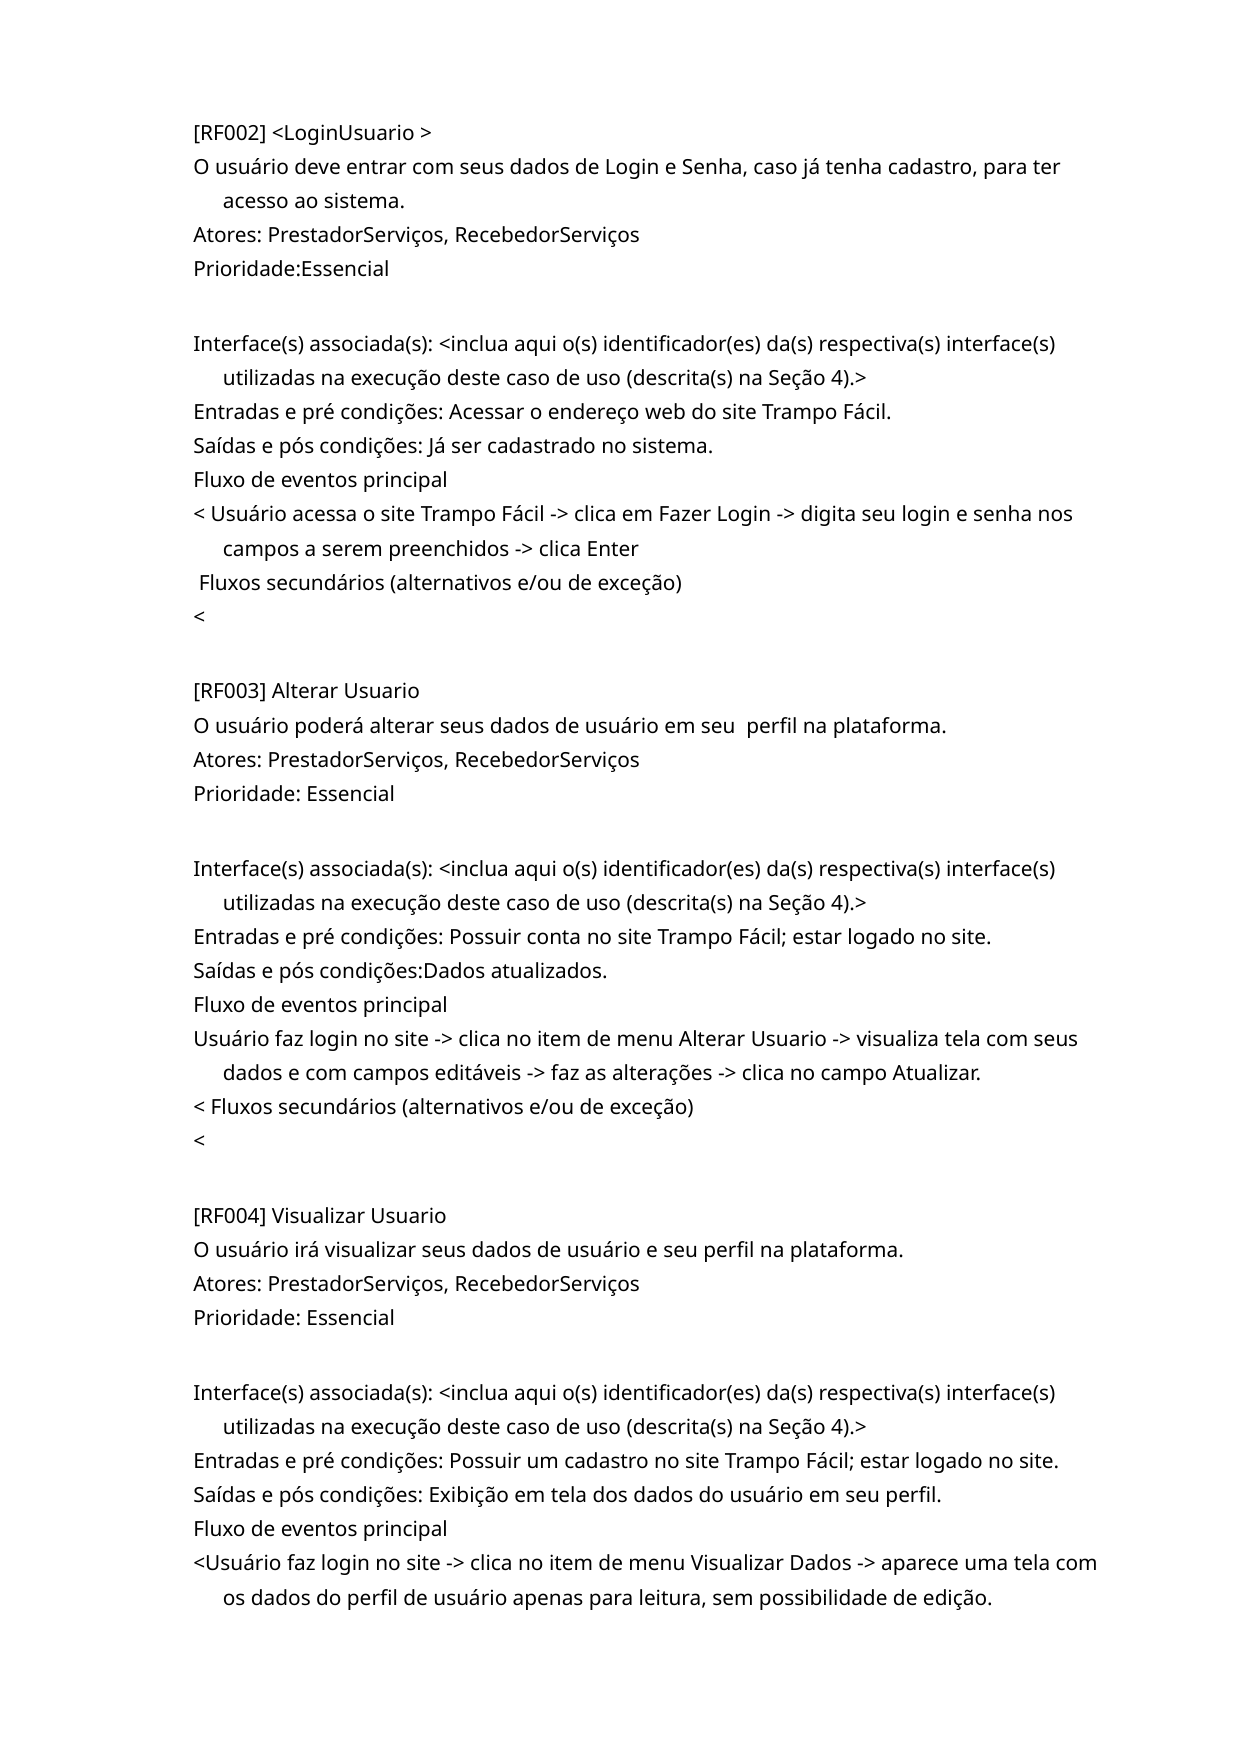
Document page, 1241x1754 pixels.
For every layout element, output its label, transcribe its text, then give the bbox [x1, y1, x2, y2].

text [RF004] Visualizar Usuario [193, 1201, 1122, 1229]
text [RF002] <LoginUsuario > [193, 118, 1122, 147]
text Atores: PrestadorServiços, RecebedorServiços [193, 220, 1122, 249]
text Saídas e pós condições:Dados atualizados. [193, 956, 1122, 984]
text O usuário poderá alterar seus dados de usuário em seu perfil na plataforma. [193, 711, 1122, 739]
text Prioridade:Essencial [193, 254, 1122, 283]
text Saídas e pós condições: Já ser cadastrado no sistema. [193, 431, 1122, 460]
text Fluxo de eventos principal [193, 466, 1122, 494]
text Entradas e pré condições: Possuir um cadastro no site Trampo Fácil; estar logado no site. [193, 1446, 1122, 1475]
text Atores: PrestadorServiços, RecebedorServiços [193, 1269, 1122, 1298]
text Saídas e pós condições: Exibição em tela dos dados do usuário em seu perfil. [193, 1480, 1122, 1509]
text Atores: PrestadorServiços, RecebedorServiços [193, 745, 1122, 773]
text Fluxo de eventos principal [193, 1514, 1122, 1543]
text Interface(s) associada(s): <inclua aqui o(s) identificador(es) da(s) respectiva(s) interface(s) utilizadas na execução deste caso de uso (descrita(s) na Seção 4).> [193, 329, 1122, 392]
text Prioridade: Essencial [193, 1303, 1122, 1332]
text Fluxos secundários (alternativos e/ou de exceção) [193, 568, 1122, 596]
text Prioridade: Essencial [193, 779, 1122, 807]
text Fluxo de eventos principal [193, 990, 1122, 1018]
text Entradas e pré condições: Acessar o endereço web do site Trampo Fácil. [193, 397, 1122, 426]
text O usuário irá visualizar seus dados de usuário e seu perfil na plataforma. [193, 1235, 1122, 1264]
text < Fluxos secundários (alternativos e/ou de exceção) [193, 1092, 1122, 1121]
text Interface(s) associada(s): <inclua aqui o(s) identificador(es) da(s) respectiva(s) interface(s) utilizadas na execução deste caso de uso (descrita(s) na Seção 4).> [193, 854, 1122, 916]
text Interface(s) associada(s): <inclua aqui o(s) identificador(es) da(s) respectiva(s) interface(s) utilizadas na execução deste caso de uso (descrita(s) na Seção 4).> [193, 1378, 1122, 1441]
text Entradas e pré condições: Possuir conta no site Trampo Fácil; estar logado no site. [193, 922, 1122, 950]
text [RF003] Alterar Usuario [193, 677, 1122, 705]
text Usuário faz login no site -> clica no item de menu Alterar Usuario -> visualiza tela com seus dados e com campos editáveis -> faz as alterações -> clica no campo Atualizar. [193, 1024, 1122, 1087]
text < [193, 602, 1122, 630]
text < [193, 1126, 1122, 1155]
text <Usuário faz login no site -> clica no item de menu Visualizar Dados -> aparece uma tela com os dados do perfil de usuário apenas para leitura, sem possibilidade de edição. [193, 1548, 1122, 1611]
text O usuário deve entrar com seus dados de Login e Senha, caso já tenha cadastro, para ter acesso ao sistema. [193, 152, 1122, 215]
text < Usuário acessa o site Trampo Fácil -> clica em Fazer Login -> digita seu login e senha nos campos a serem preenchidos -> clica Enter [193, 499, 1122, 562]
